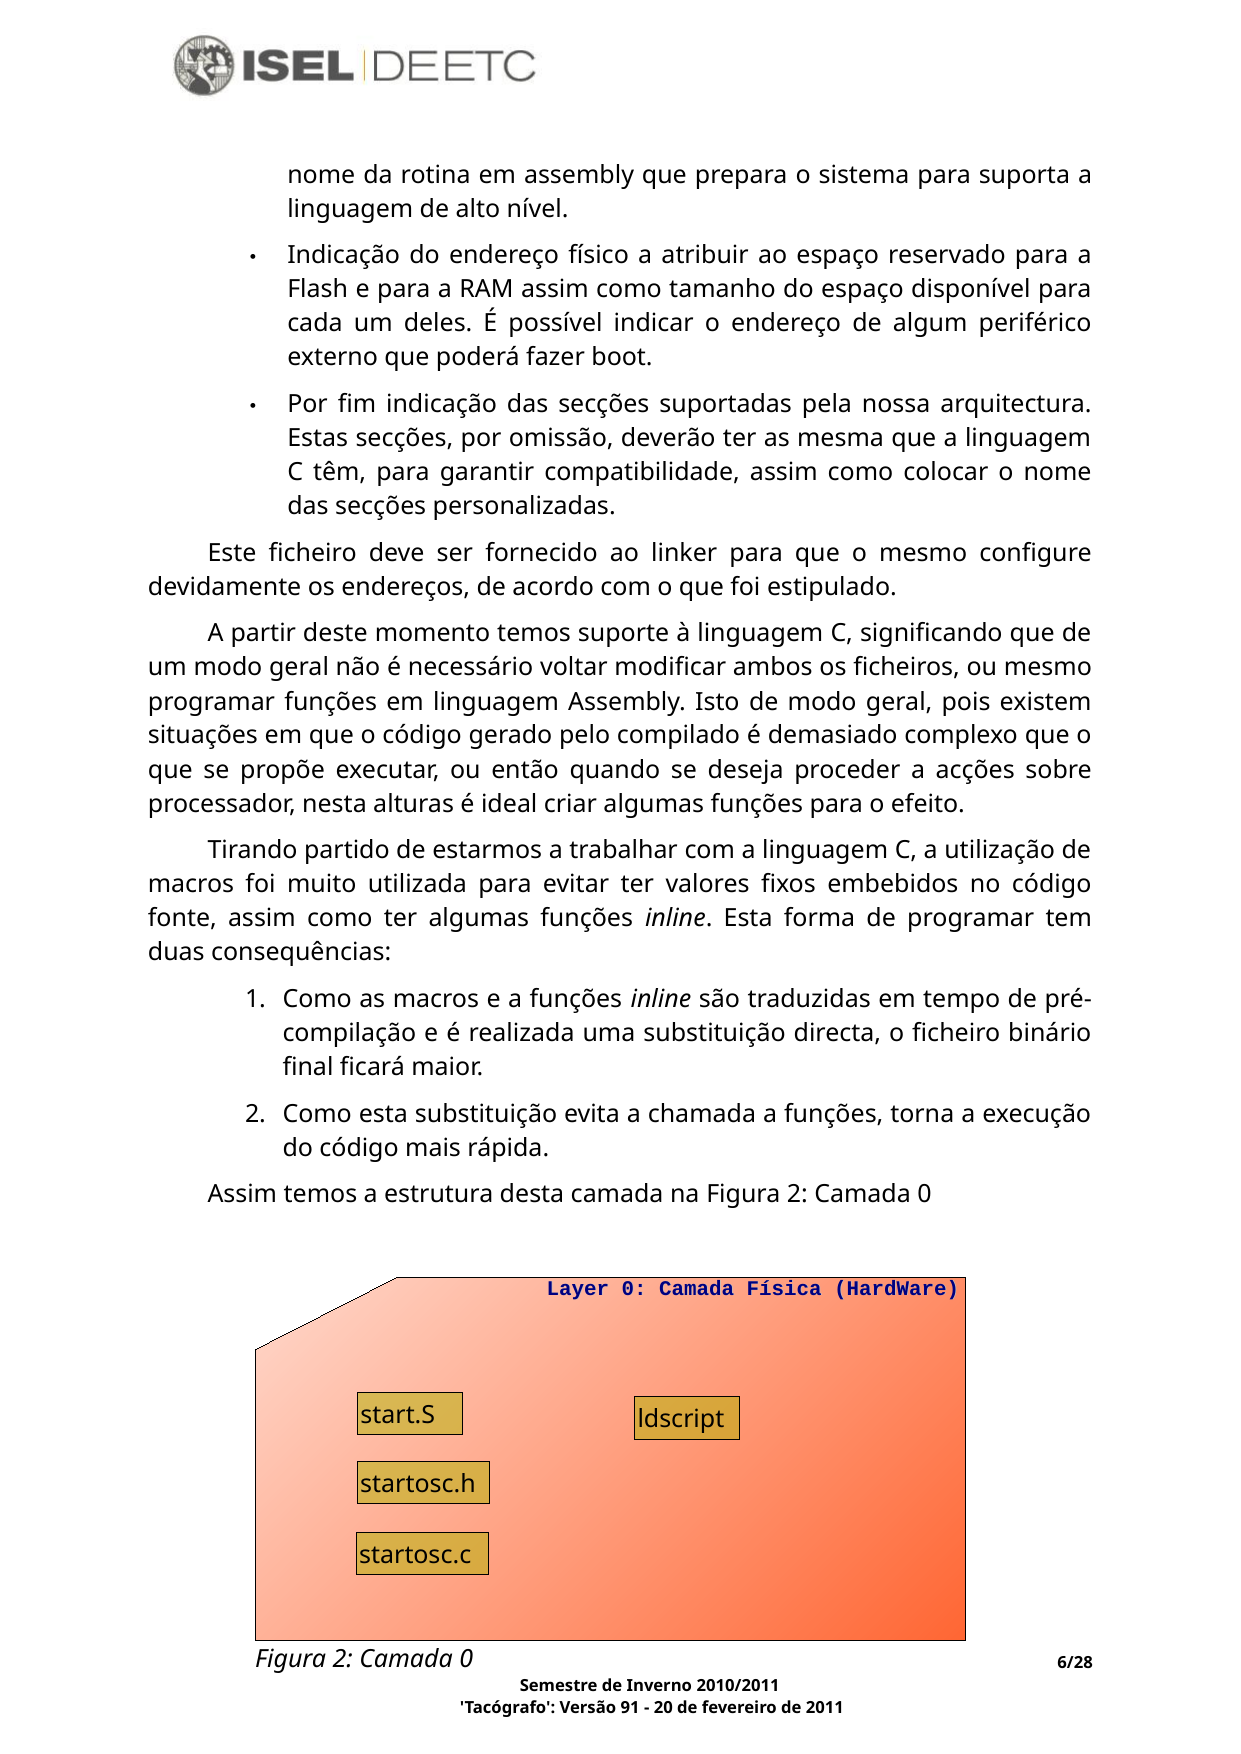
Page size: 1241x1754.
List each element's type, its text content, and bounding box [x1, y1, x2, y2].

text Figura 2: Camada 0 [255, 1641, 966, 1674]
picture [164, 20, 566, 121]
list Como as macros e a funções inline são traduzidas em tempo de pré-compilação e é realizada uma substituição directa, o ficheiro binário final ficará maior. [245, 981, 1093, 1083]
text ldscript [256, 1290, 965, 1640]
text Assim temos a estrutura desta camada na Figura 2: Camada 0 [148, 1176, 1093, 1210]
text [255, 1290, 370, 1392]
text A partir deste momento temos suporte à linguagem C, significando que de um modo geral não é necessário voltar modificar ambos os ficheiros, ou mesmo programar funções em linguagem Assembly. Isto de modo geral, pois existem situações em que o código gerado pelo compilado é demasiado complexo que o que se propõe executar, ou então quando se deseja proceder a acções sobre processador, nesta alturas é ideal criar algumas funções para o efeito. [148, 615, 1093, 819]
list Como esta substituição evita a chamada a funções, torna a execução do código mais rápida. [245, 1095, 1093, 1163]
text Tirando partido de estarmos a trabalhar com a linguagem C, a utilização de macros foi muito utilizada para evitar ter valores fixos embebidos no código fonte, assim como ter algumas funções inline. Esta forma de programar tem duas consequências: [148, 832, 1093, 968]
list Indicação do endereço físico a atribuir ao espaço reservado para a Flash e para a RAM assim como tamanho do espaço disponível para cada um deles. É possível indicar o endereço de algum periférico externo que poderá fazer boot. [249, 237, 1093, 373]
list nome da rotina em assembly que prepara o sistema para suporta a linguagem de alto nível. [249, 156, 1093, 224]
list Por fim indicação das secções suportadas pela nossa arquitectura. Estas secções, por omissão, deverão ter as mesma que a linguagem C têm, para garantir compatibilidade, assim como colocar o nome das secções personalizadas. [249, 386, 1093, 522]
text Este ficheiro deve ser fornecido ao linker para que o mesmo configure devidamente os endereços, de acordo com o que foi estipulado. [148, 534, 1093, 602]
